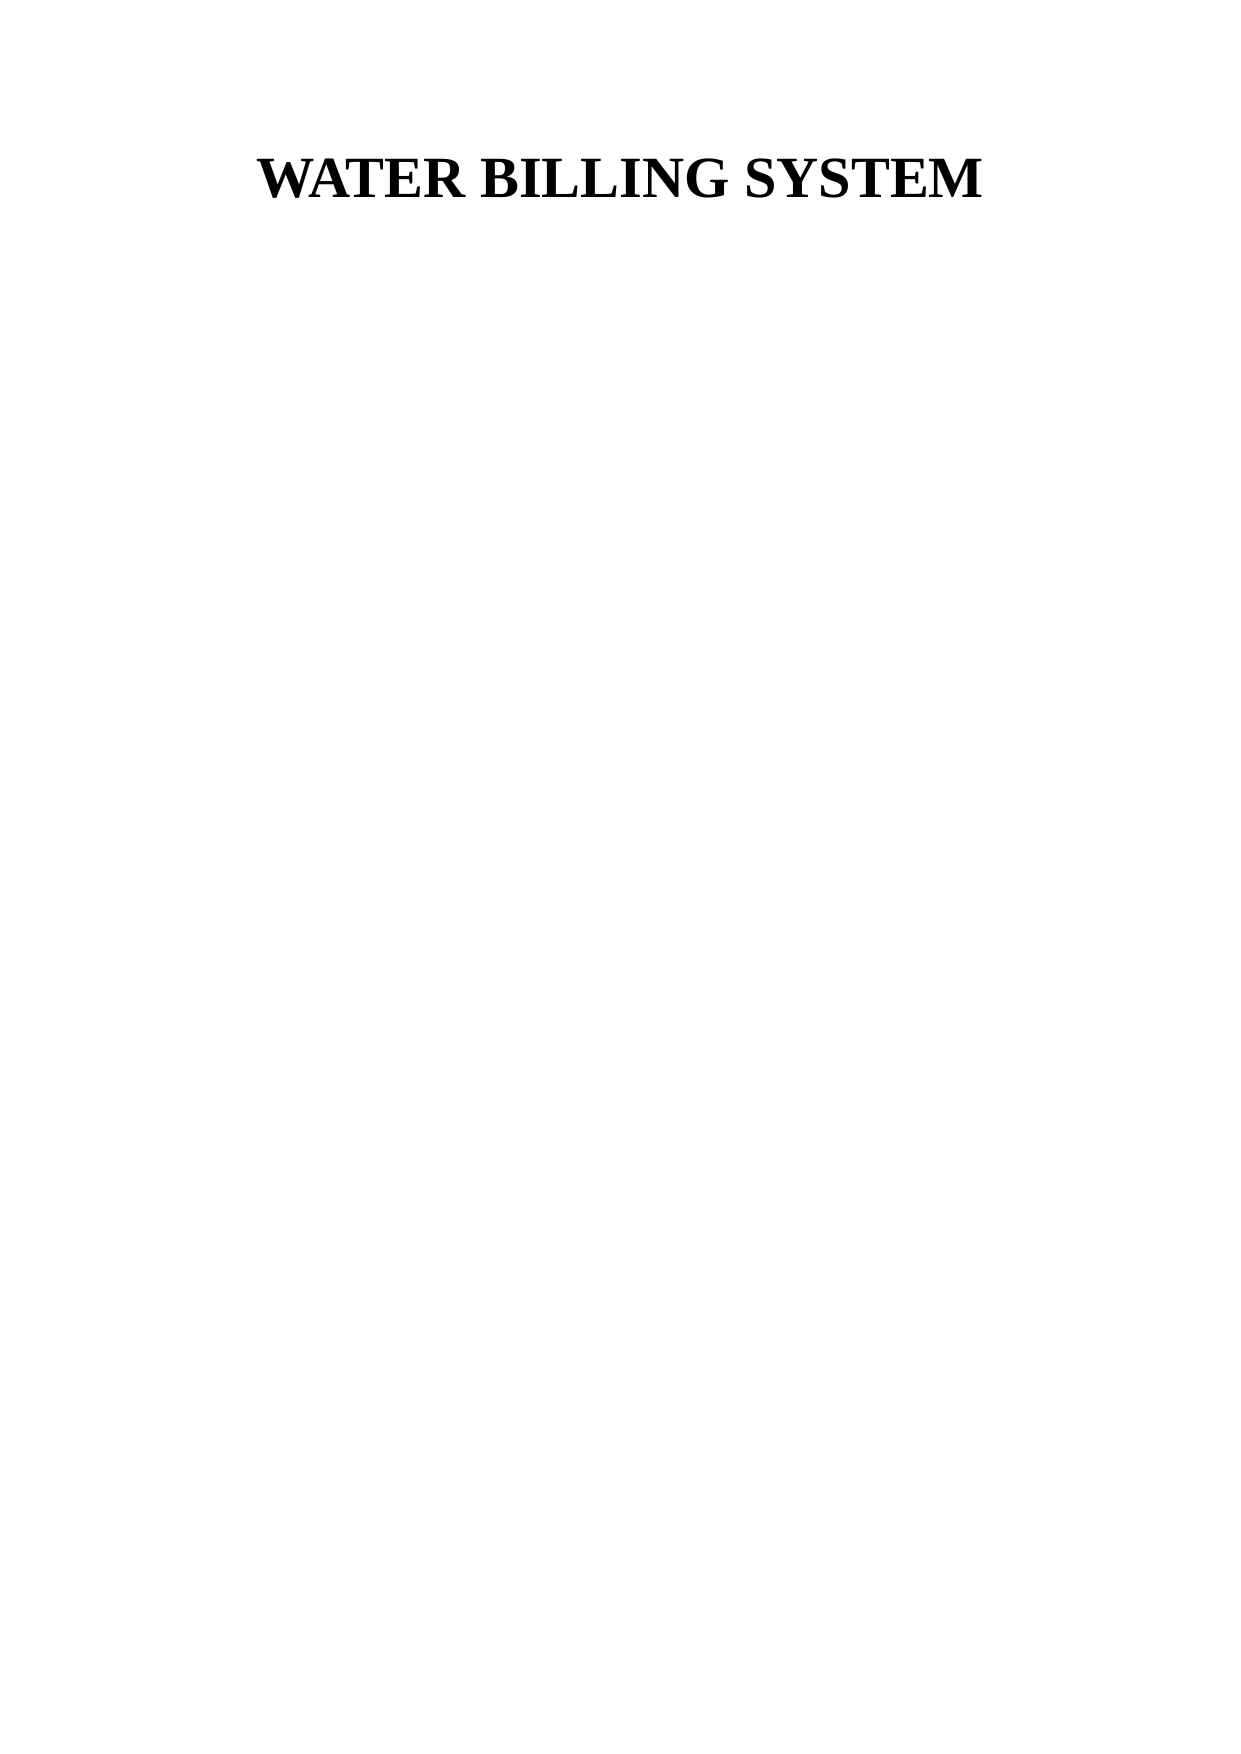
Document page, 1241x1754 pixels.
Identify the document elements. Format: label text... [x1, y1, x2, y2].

title WATER BILLING SYSTEM [118, 143, 1122, 210]
